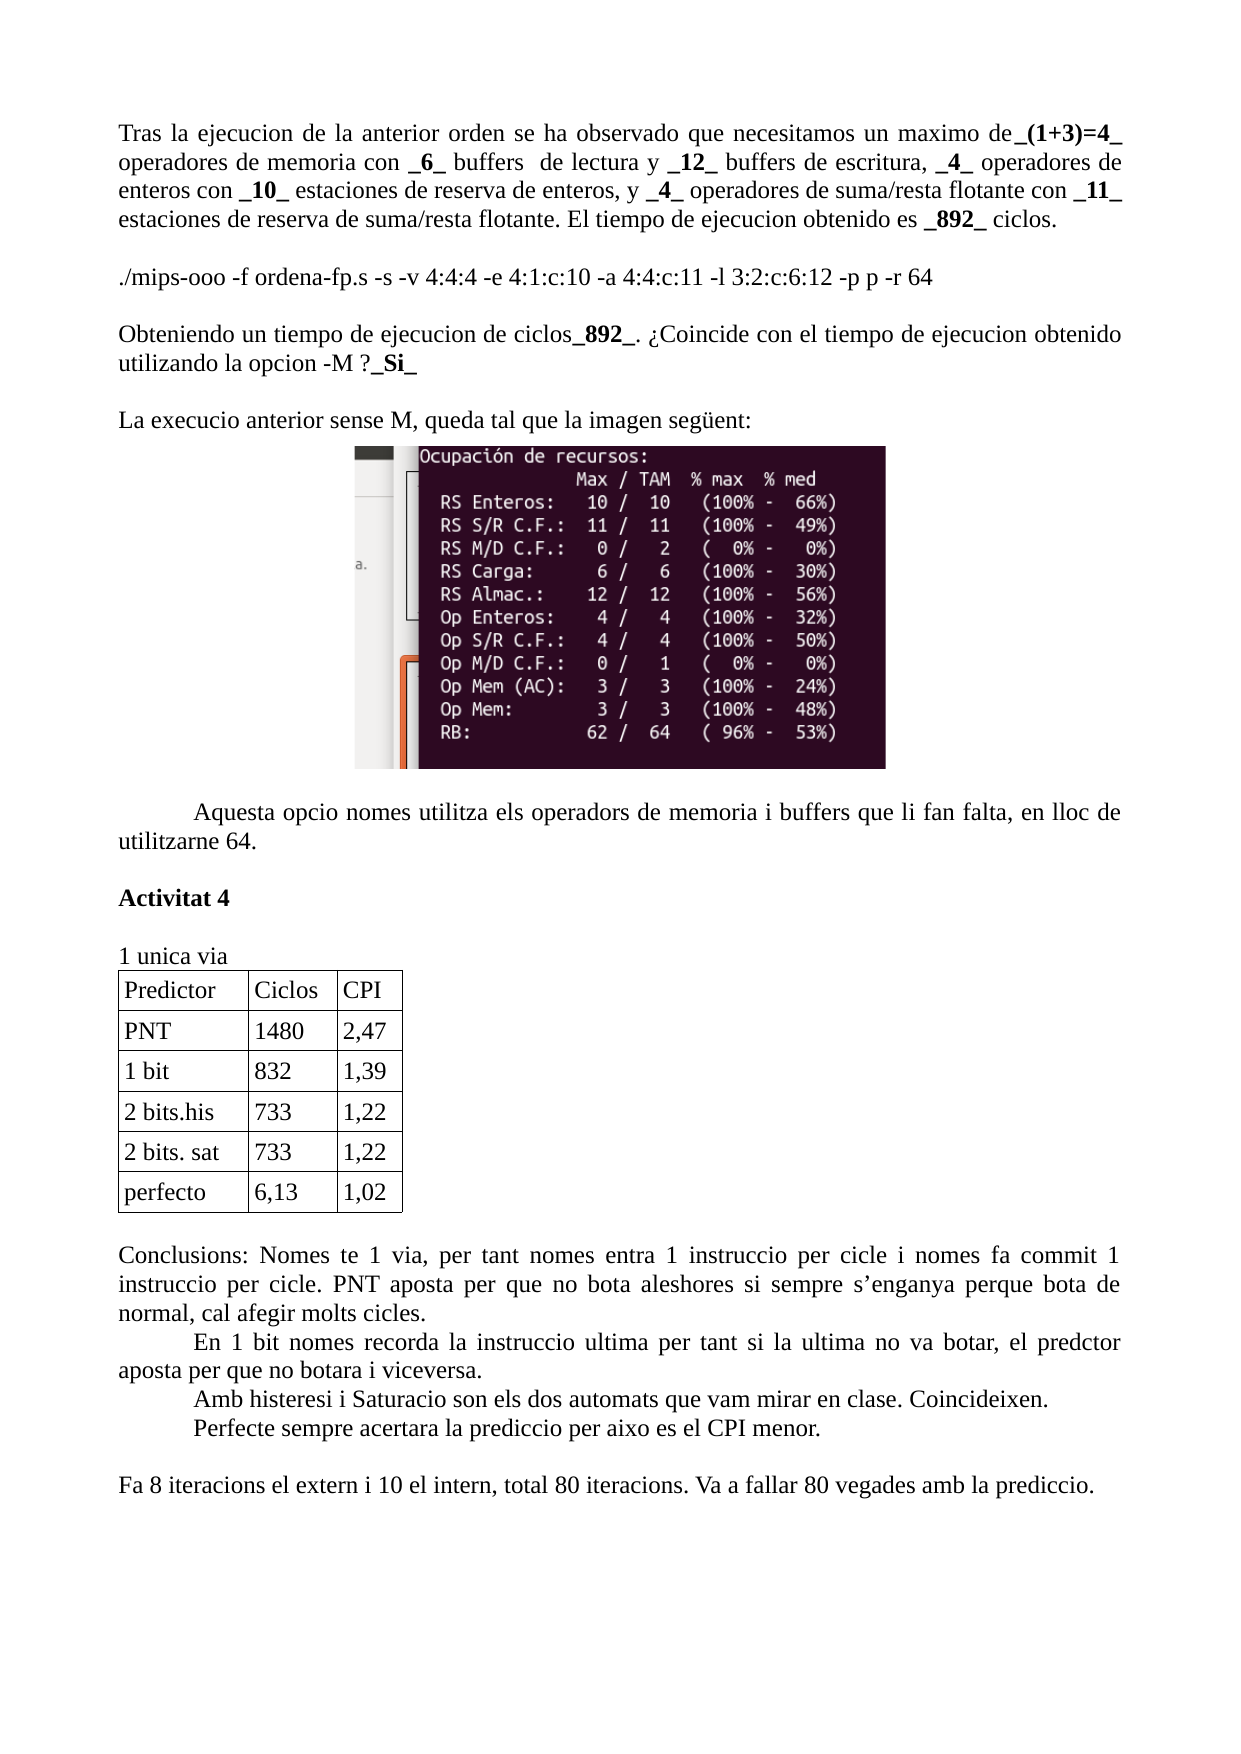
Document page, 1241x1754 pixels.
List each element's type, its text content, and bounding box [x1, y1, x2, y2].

text Tras la ejecucion de la anterior orden se ha observado que necesitamos un maximo de_(1+3)=4_ operadores de memoria con _6_ buffers de lectura y _12_ buffers de escritura, _4_ operadores de enteros con _10_ estaciones de reserva de enteros, y _4_ operadores de suma/resta flotante con _11_ estaciones de reserva de suma/resta flotante. El tiempo de ejecucion obtenido es _892_ ciclos. [118, 118, 1122, 233]
table_header CPI [338, 971, 402, 1010]
table_cell 2,47 [338, 1011, 402, 1050]
table_cell 832 [249, 1051, 337, 1091]
table_cell 1,39 [338, 1051, 402, 1091]
table_cell 1,22 [338, 1092, 402, 1131]
table_cell 733 [249, 1132, 337, 1171]
table_cell 2 bits.his [119, 1092, 248, 1131]
text En 1 bit nomes recorda la instruccio ultima per tant si la ultima no va botar, el predctor aposta per que no botara i viceversa. [118, 1327, 1122, 1384]
table_cell 1480 [249, 1011, 337, 1050]
table_cell 733 [249, 1092, 337, 1131]
text Amb histeresi i Saturacio son els dos automats que vam mirar en clase. Coincideixen. [118, 1384, 1122, 1413]
table_cell 1 bit [119, 1051, 248, 1091]
text Fa 8 iteracions el extern i 10 el intern, total 80 iteracions. Va a fallar 80 vegades amb la prediccio. [118, 1471, 1122, 1499]
table_cell 6,13 [249, 1172, 337, 1212]
table_header Predictor [119, 971, 248, 1010]
table_cell perfecto [119, 1172, 248, 1212]
text Conclusions: Nomes te 1 via, per tant nomes entra 1 instruccio per cicle i nomes fa commit 1 instruccio per cicle. PNT aposta per que no bota aleshores si sempre s’enganya perque bota de normal, cal afegir molts cicles. [118, 1241, 1122, 1327]
table_cell 1,02 [338, 1172, 402, 1212]
picture [354, 446, 886, 769]
text Activitat 4 [118, 883, 1122, 912]
text ./mips-ooo -f ordena-fp.s -s -v 4:4:4 -e 4:1:c:10 -a 4:4:c:11 -l 3:2:c:6:12 -p p -r 64 [118, 262, 1122, 291]
text Aquesta opcio nomes utilitza els operadors de memoria i buffers que li fan falta, en lloc de utilitzarne 64. [118, 797, 1122, 855]
text 1 unica via [118, 941, 1122, 970]
text La execucio anterior sense M, queda tal que la imagen següent: [118, 406, 1122, 434]
table_cell PNT [119, 1011, 248, 1050]
table_cell 2 bits. sat [119, 1132, 248, 1171]
table_cell 1,22 [338, 1132, 402, 1171]
table_header Ciclos [249, 971, 337, 1010]
text Perfecte sempre acertara la prediccio per aixo es el CPI menor. [118, 1413, 1122, 1442]
text Obteniendo un tiempo de ejecucion de ciclos_892_. ¿Coincide con el tiempo de ejecucion obtenido utilizando la opcion -M ?_Si_ [118, 319, 1122, 377]
